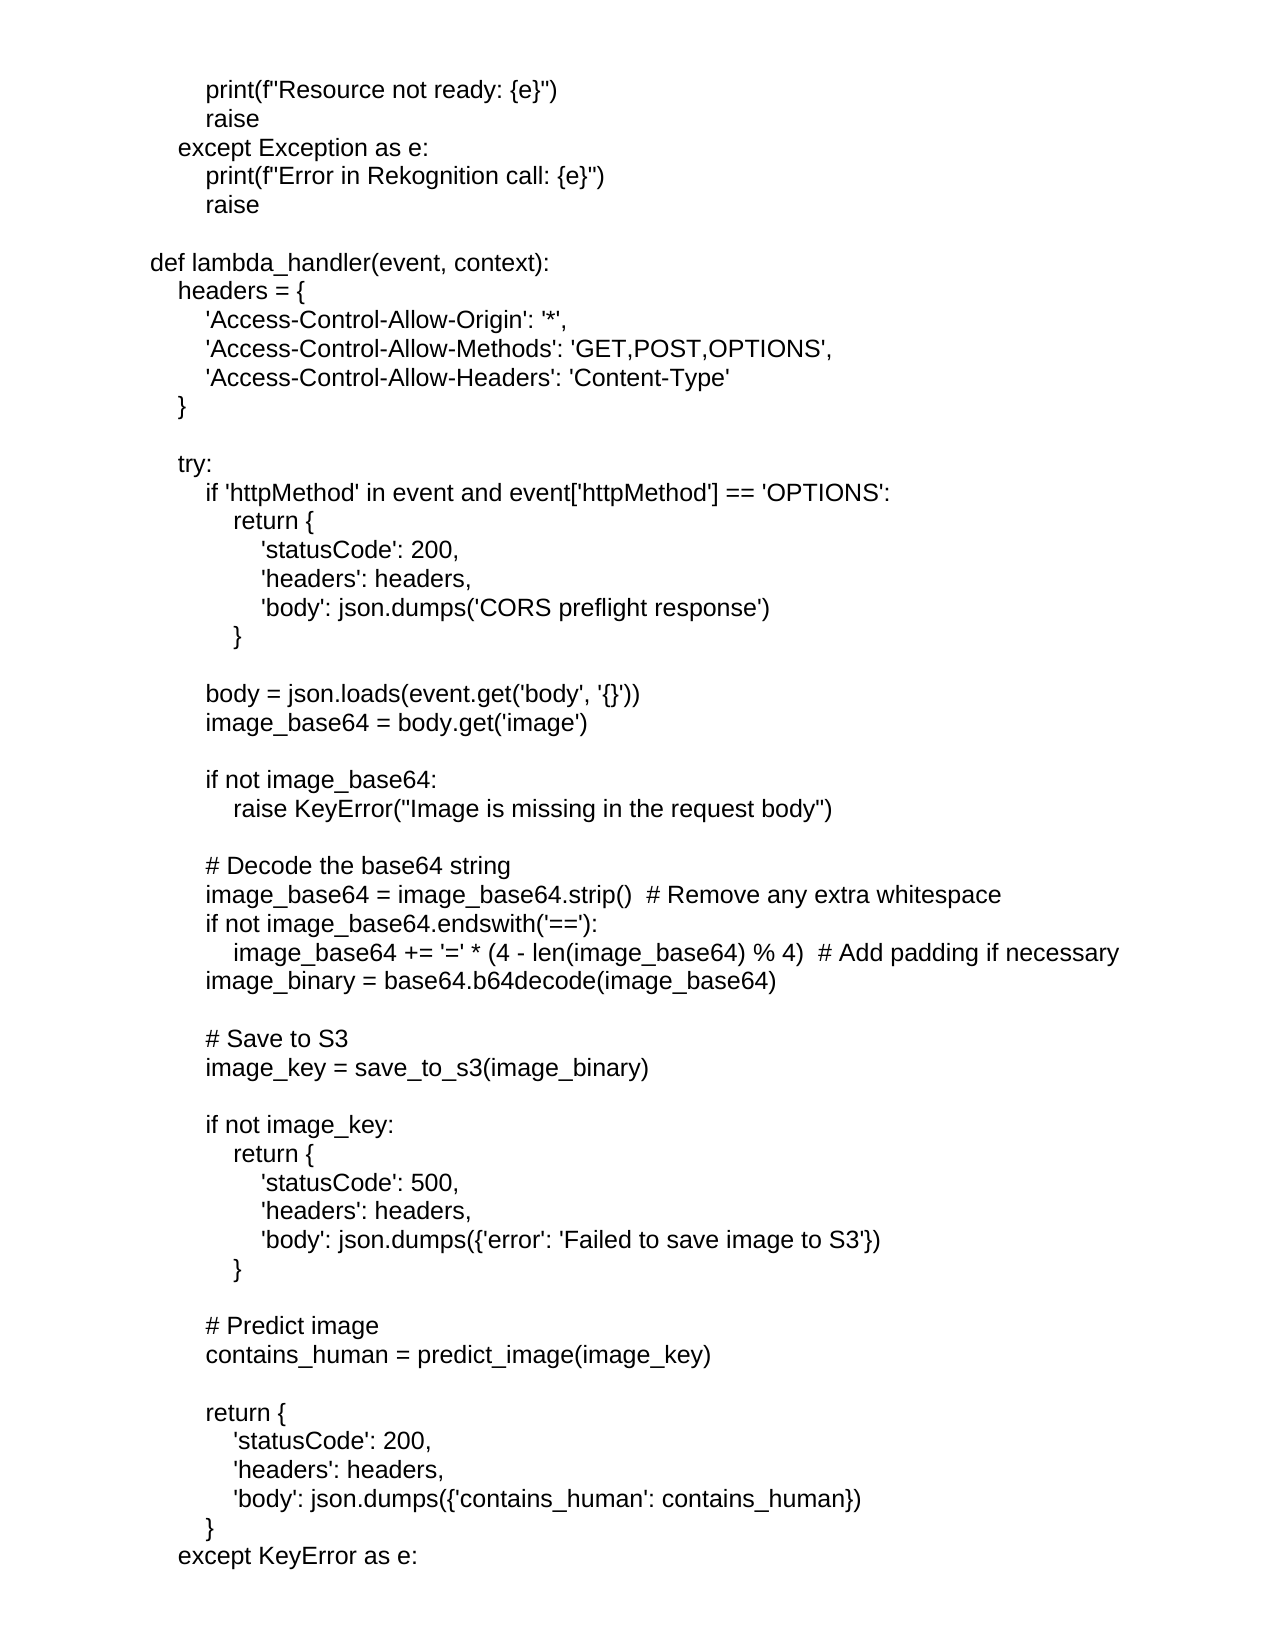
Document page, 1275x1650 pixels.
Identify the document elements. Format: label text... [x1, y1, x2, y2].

text print(f"Error in Rekognition call: {e}") [150, 161, 1125, 190]
text if not image_key: [150, 1110, 1125, 1139]
text except Exception as e: [150, 132, 1125, 161]
text } [150, 391, 1125, 420]
text 'headers': headers, [150, 1196, 1125, 1225]
text } [150, 1254, 1125, 1282]
text return { [150, 506, 1125, 535]
text } [150, 621, 1125, 650]
text body = json.loads(event.get('body', '{}')) [150, 679, 1125, 707]
text } [150, 1512, 1125, 1541]
text if 'httpMethod' in event and event['httpMethod'] == 'OPTIONS': [150, 477, 1125, 506]
text contains_human = predict_image(image_key) [150, 1340, 1125, 1369]
text raise [150, 104, 1125, 132]
text headers = { [150, 276, 1125, 305]
text 'statusCode': 200, [150, 535, 1125, 564]
text image_key = save_to_s3(image_binary) [150, 1052, 1125, 1081]
text 'Access-Control-Allow-Methods': 'GET,POST,OPTIONS', [150, 334, 1125, 362]
text except KeyError as e: [150, 1541, 1125, 1570]
text image_base64 = body.get('image') [150, 707, 1125, 736]
text return { [150, 1139, 1125, 1167]
text 'headers': headers, [150, 564, 1125, 592]
text # Predict image [150, 1311, 1125, 1340]
text 'body': json.dumps('CORS preflight response') [150, 592, 1125, 621]
text 'statusCode': 500, [150, 1167, 1125, 1196]
text raise [150, 190, 1125, 219]
text # Save to S3 [150, 1024, 1125, 1052]
text image_binary = base64.b64decode(image_base64) [150, 966, 1125, 995]
text if not image_base64.endswith('=='): [150, 909, 1125, 937]
text 'Access-Control-Allow-Origin': '*', [150, 305, 1125, 334]
text def lambda_handler(event, context): [150, 247, 1125, 276]
text # Decode the base64 string [150, 851, 1125, 880]
text 'body': json.dumps({'error': 'Failed to save image to S3'}) [150, 1225, 1125, 1254]
text 'headers': headers, [150, 1455, 1125, 1484]
text print(f"Resource not ready: {e}") [150, 75, 1125, 104]
text if not image_base64: [150, 765, 1125, 794]
text 'Access-Control-Allow-Headers': 'Content-Type' [150, 362, 1125, 391]
text image_base64 = image_base64.strip() # Remove any extra whitespace [150, 880, 1125, 909]
text 'statusCode': 200, [150, 1426, 1125, 1455]
text 'body': json.dumps({'contains_human': contains_human}) [150, 1484, 1125, 1512]
text image_base64 += '=' * (4 - len(image_base64) % 4) # Add padding if necessary [150, 937, 1125, 966]
text raise KeyError("Image is missing in the request body") [150, 794, 1125, 822]
text return { [150, 1397, 1125, 1426]
text try: [150, 449, 1125, 477]
